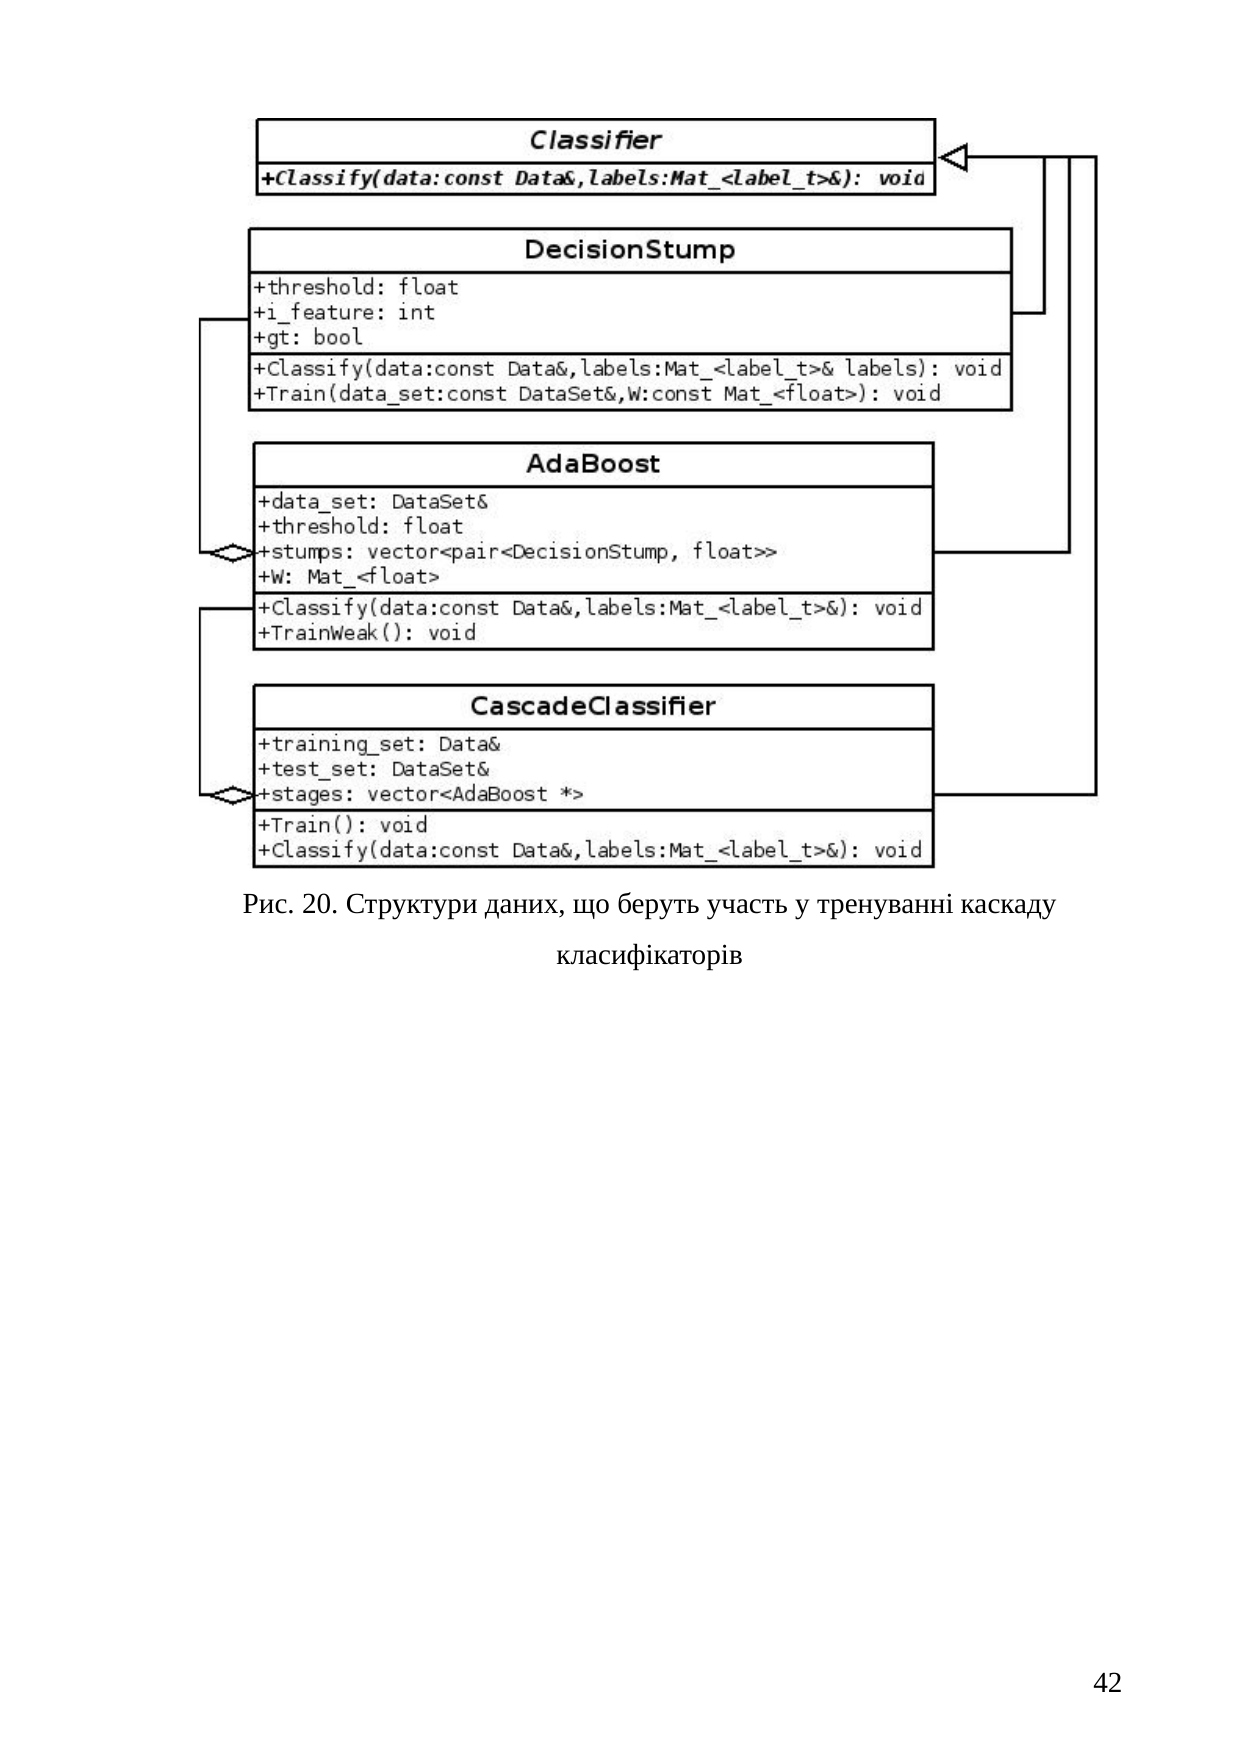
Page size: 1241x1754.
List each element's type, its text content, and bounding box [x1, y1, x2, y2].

picture [198, 118, 1101, 870]
text Рис. 20. Структури даних, що беруть участь у тренуванні каскаду класифікаторів [177, 886, 1122, 970]
